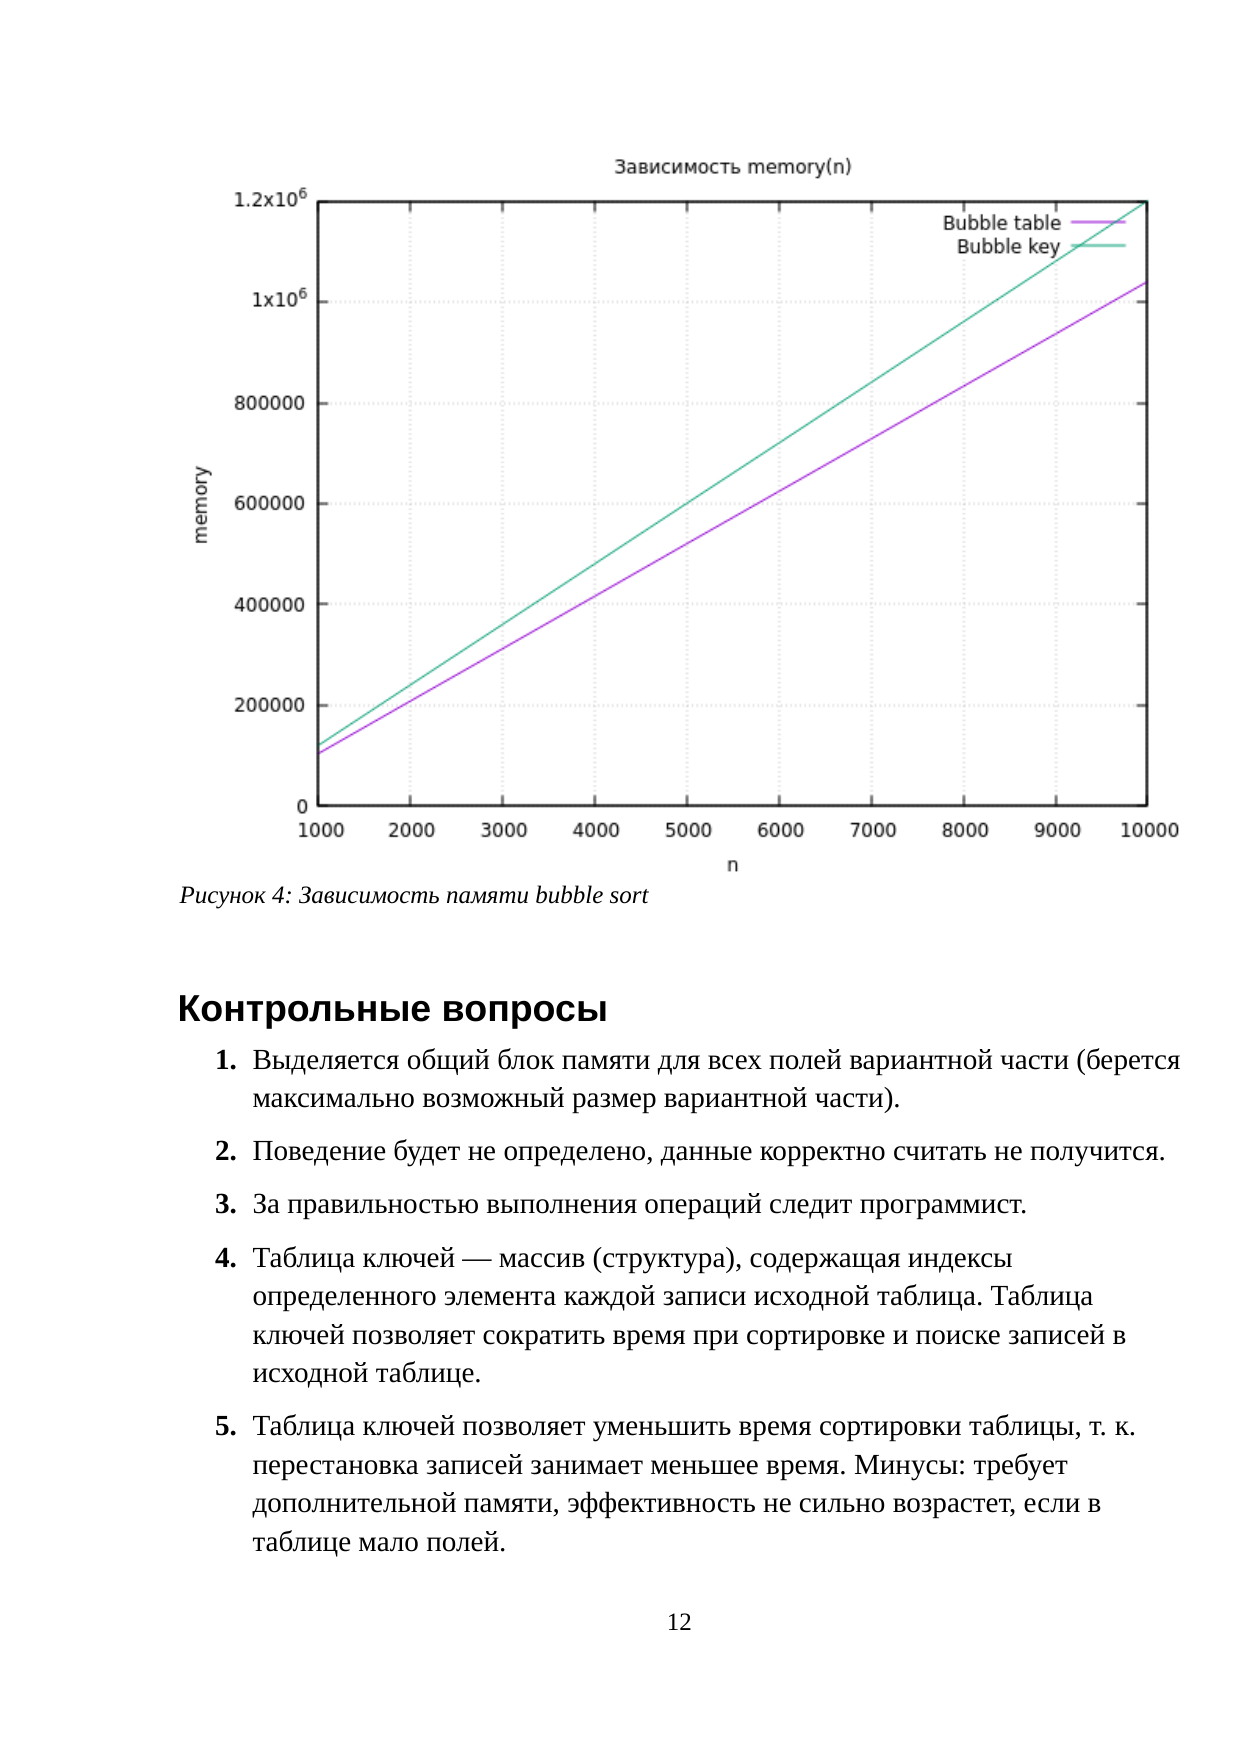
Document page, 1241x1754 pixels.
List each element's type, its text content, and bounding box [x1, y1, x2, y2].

list Поведение будет не определено, данные корректно считать не получится. [215, 1133, 1181, 1167]
list Выделяется общий блок памяти для всех полей вариантной части (берется максимально возможный размер вариантной части). [215, 1042, 1181, 1114]
list Таблица ключей — массив (структура), содержащая индексы определенного элемента каждой записи исходной таблица. Таблица ключей позволяет сократить время при сортировке и поиске записей в исходной таблице. [215, 1240, 1181, 1389]
subtitle Контрольные вопросы [177, 986, 1181, 1029]
text Рисунок 4: Зависимость памяти bubble sort [179, 881, 1179, 909]
list Таблица ключей позволяет уменьшить время сортировки таблицы, т. к. перестановка записей занимает меньшее время. Минусы: требует дополнительной памяти, эффективность не сильно возрастет, если в таблице мало полей. [215, 1408, 1181, 1558]
list За правильностью выполнения операций следит программист. [215, 1187, 1181, 1220]
picture [179, 130, 1180, 881]
